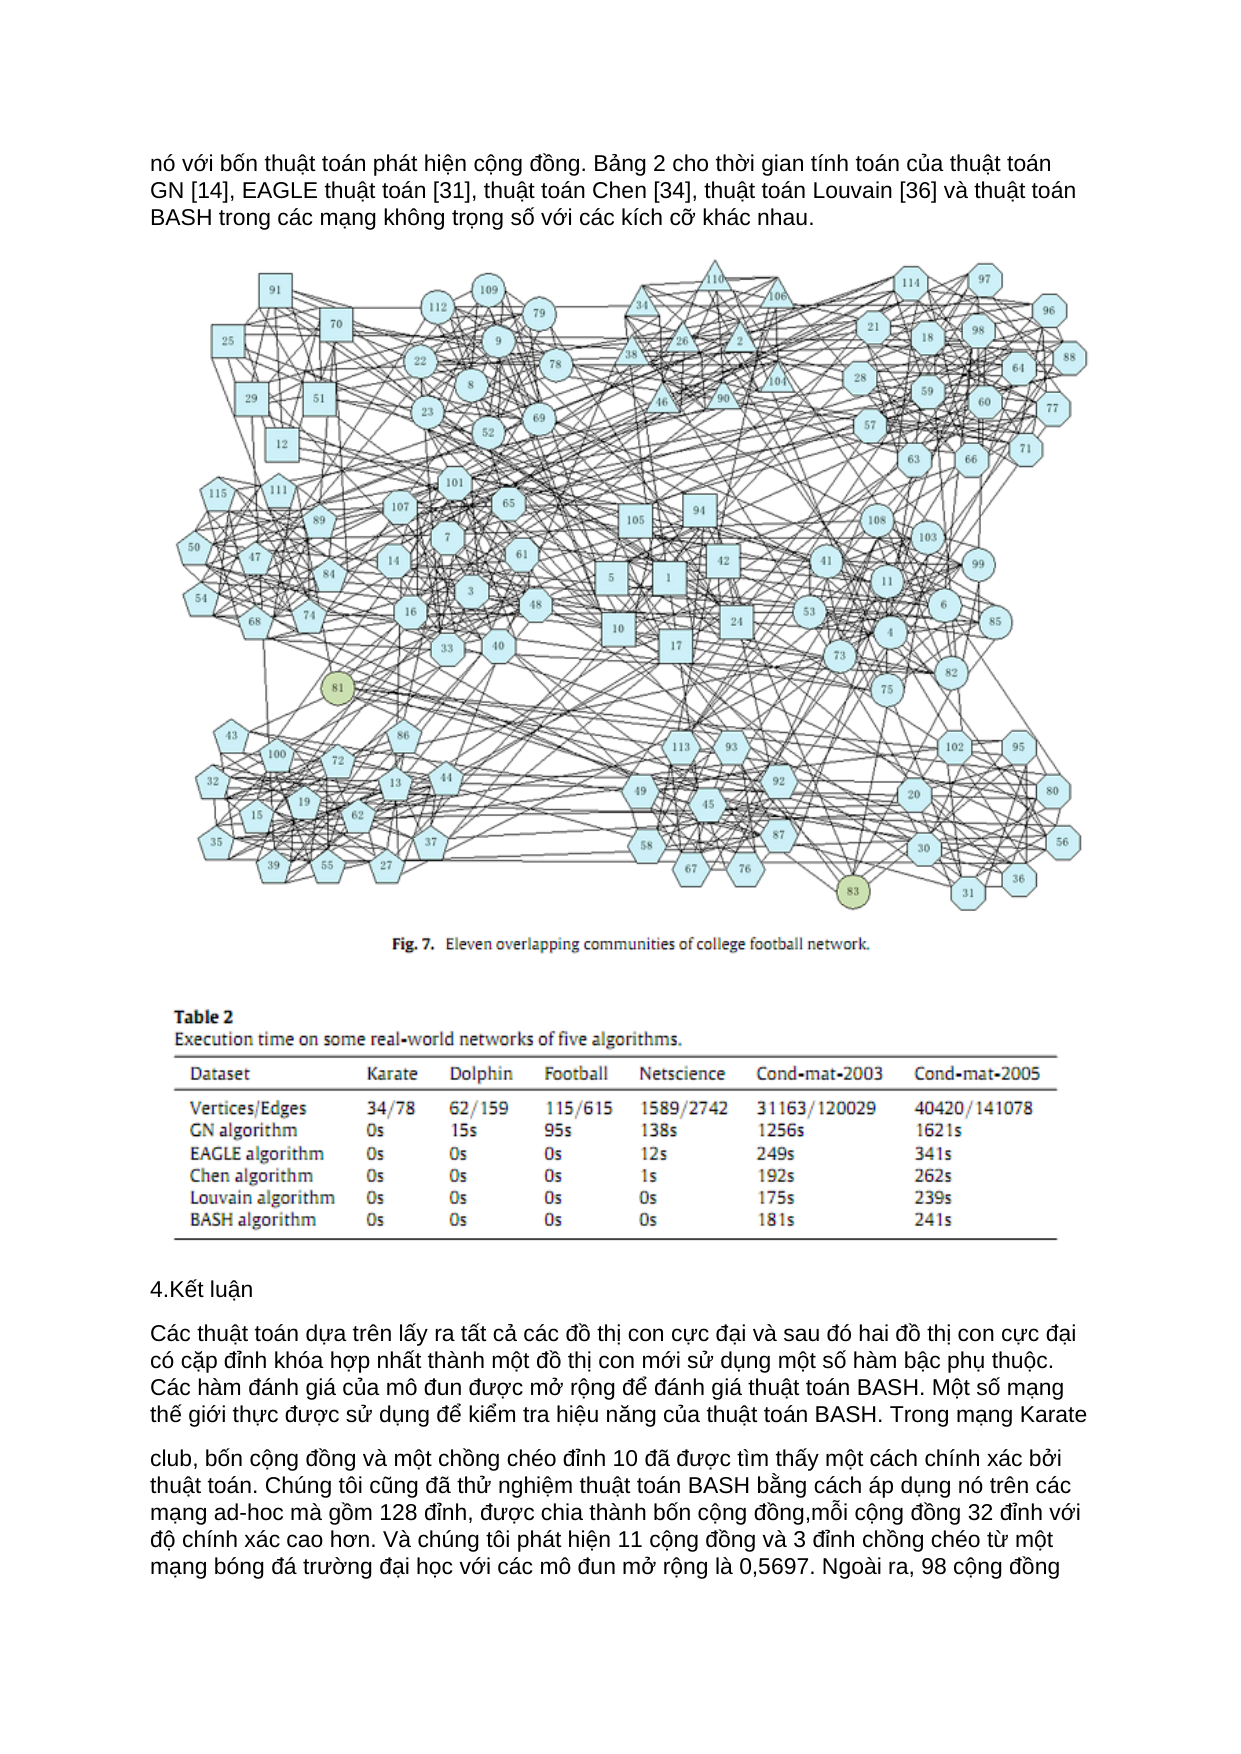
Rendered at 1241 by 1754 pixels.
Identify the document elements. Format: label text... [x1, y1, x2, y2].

text nó với bốn thuật toán phát hiện cộng đồng. Bảng 2 cho thời gian tính toán của thuật toán GN [14], EAGLE thuật toán [31], thuật toán Chen [34], thuật toán Louvain [36] và thuật toán BASH trong các mạng không trọng số với các kích cỡ khác nhau. [150, 150, 1090, 231]
text club, bốn cộng đồng và một chồng chéo đỉnh 10 đã được tìm thấy một cách chính xác bởi thuật toán. Chúng tôi cũng đã thử nghiệm thuật toán BASH bằng cách áp dụng nó trên các mạng ad-hoc mà gồm 128 đỉnh, được chia thành bốn cộng đồng,mỗi cộng đồng 32 đỉnh với độ chính xác cao hơn. Và chúng tôi phát hiện 11 cộng đồng và 3 đỉnh chồng chéo từ một mạng bóng đá trường đại học với các mô đun mở rộng là 0,5697. Ngoài ra, 98 cộng đồng [150, 1444, 1090, 1579]
text Các thuật toán dựa trên lấy ra tất cả các đồ thị con cực đại và sau đó hai đồ thị con cực đại có cặp đỉnh khóa hợp nhất thành một đồ thị con mới sử dụng một số hàm bậc phụ thuộc. Các hàm đánh giá của mô đun được mở rộng để đánh giá thuật toán BASH. Một số mạng thế giới thực được sử dụng để kiểm tra hiệu năng của thuật toán BASH. Trong mạng Karate [150, 1319, 1090, 1427]
text 4.Kết luận [150, 1276, 1090, 1302]
